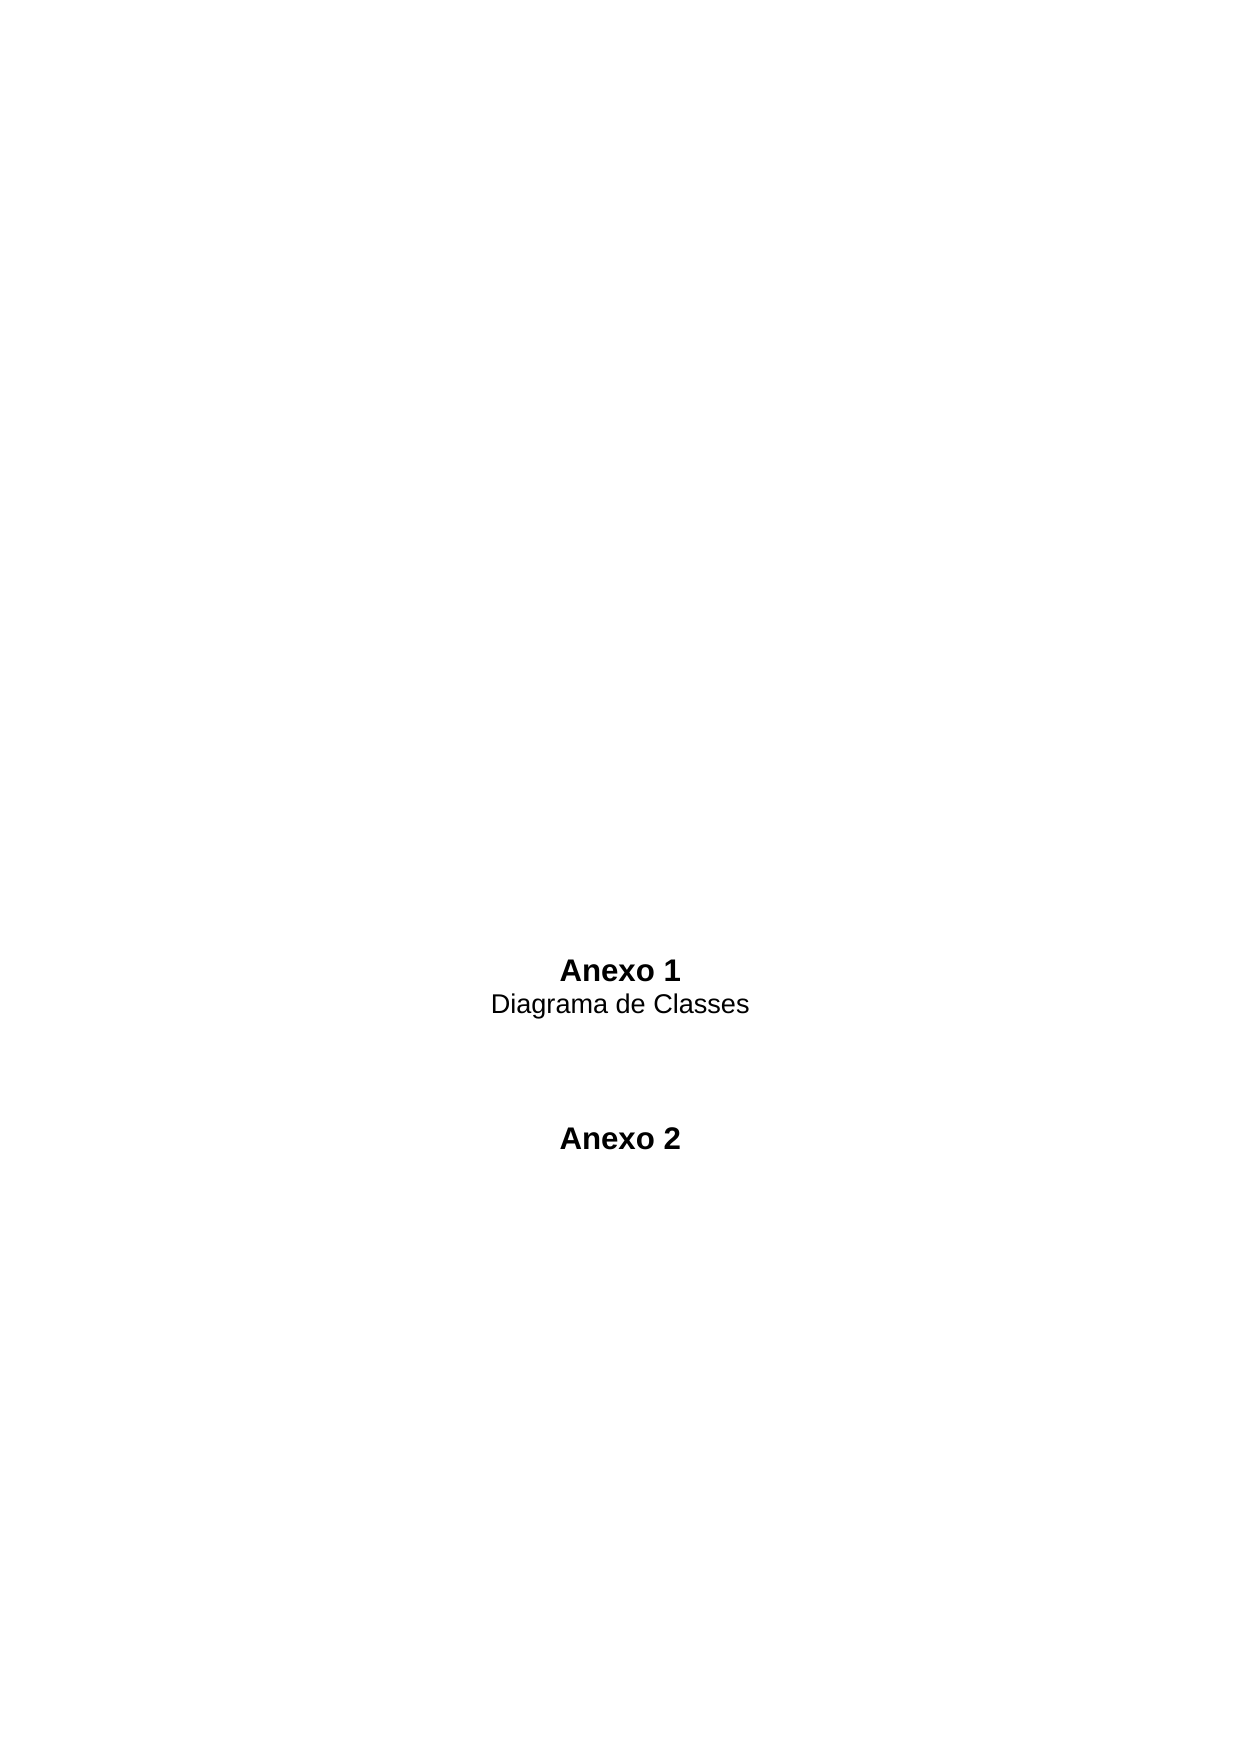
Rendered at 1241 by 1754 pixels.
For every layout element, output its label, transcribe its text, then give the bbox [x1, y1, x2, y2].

text Diagrama de Classes [118, 988, 1122, 1019]
text Anexo 1 [118, 952, 1122, 988]
text Anexo 2 [118, 1120, 1122, 1156]
